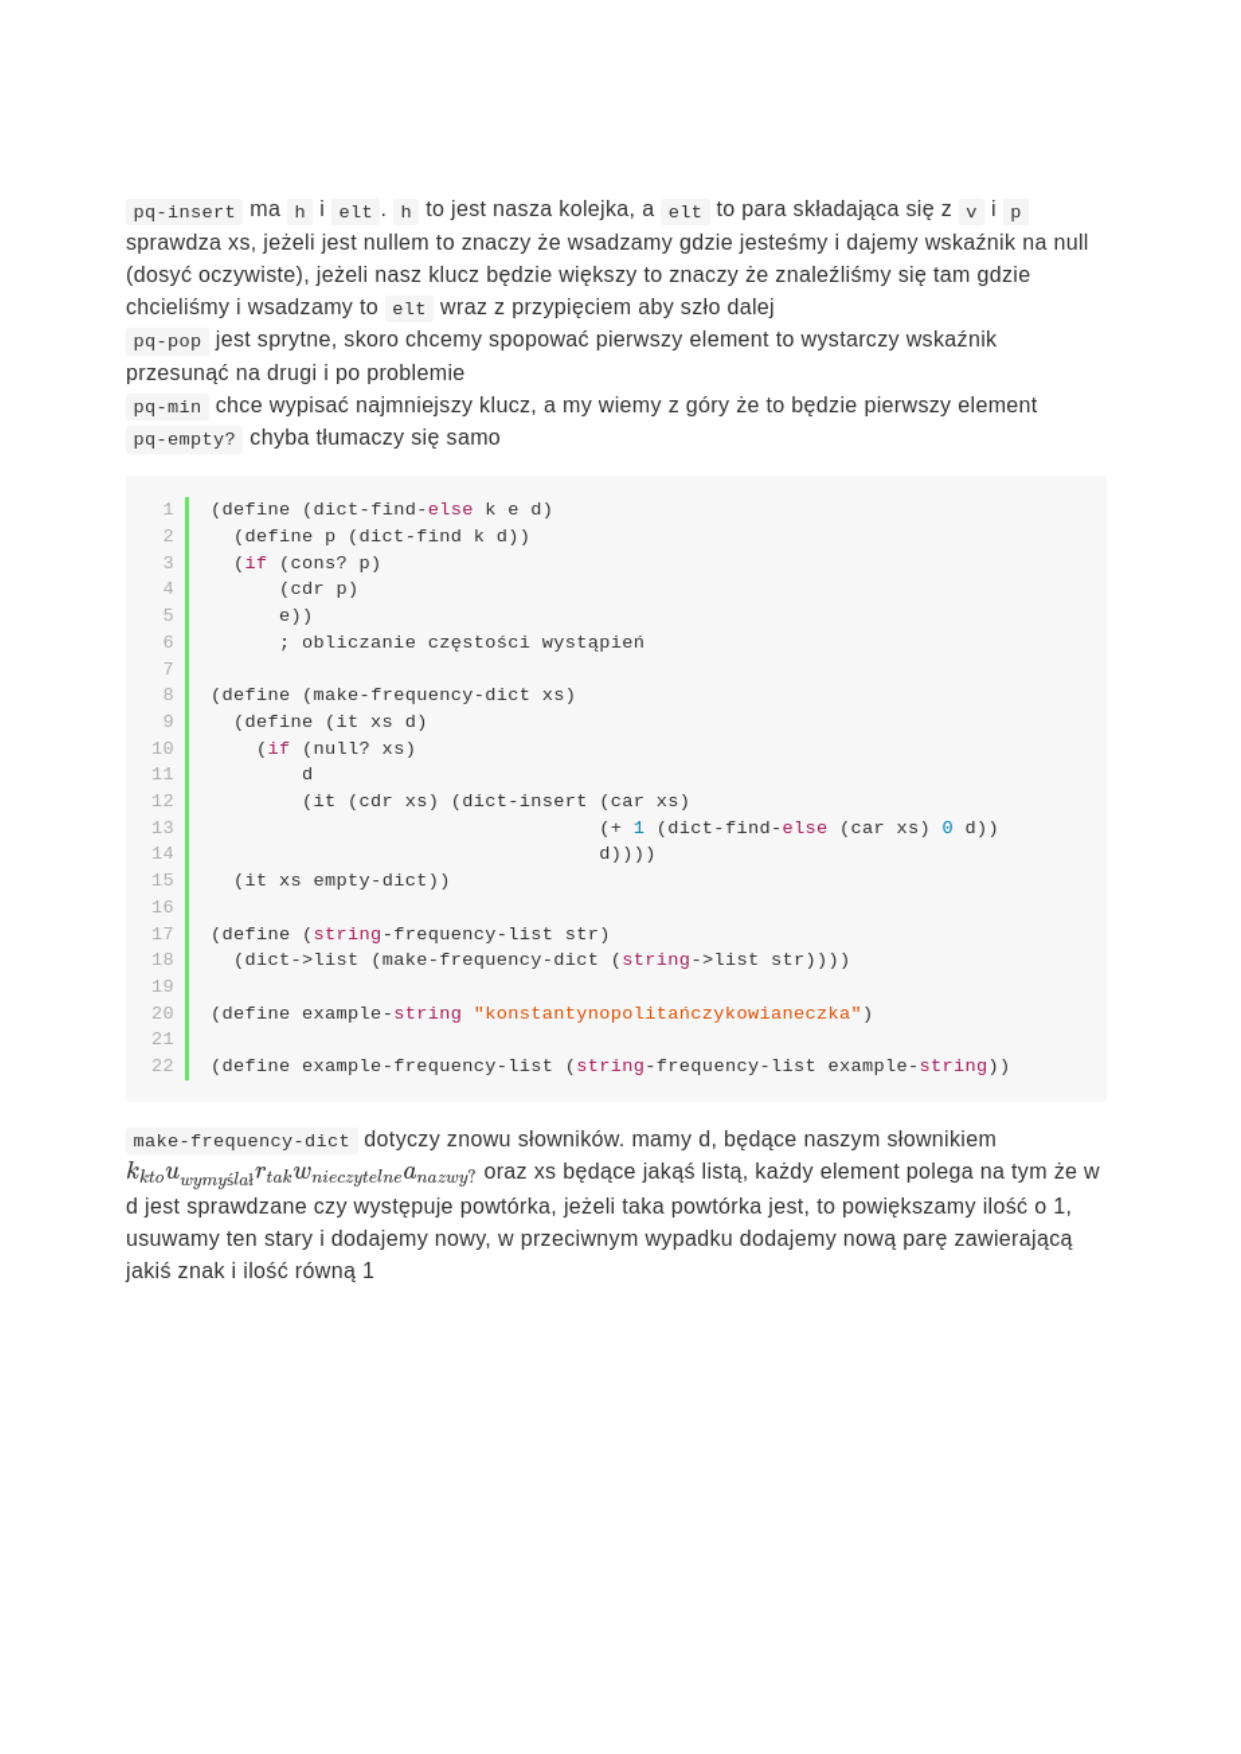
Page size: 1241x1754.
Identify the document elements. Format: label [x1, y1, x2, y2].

picture [118, 188, 1123, 1289]
